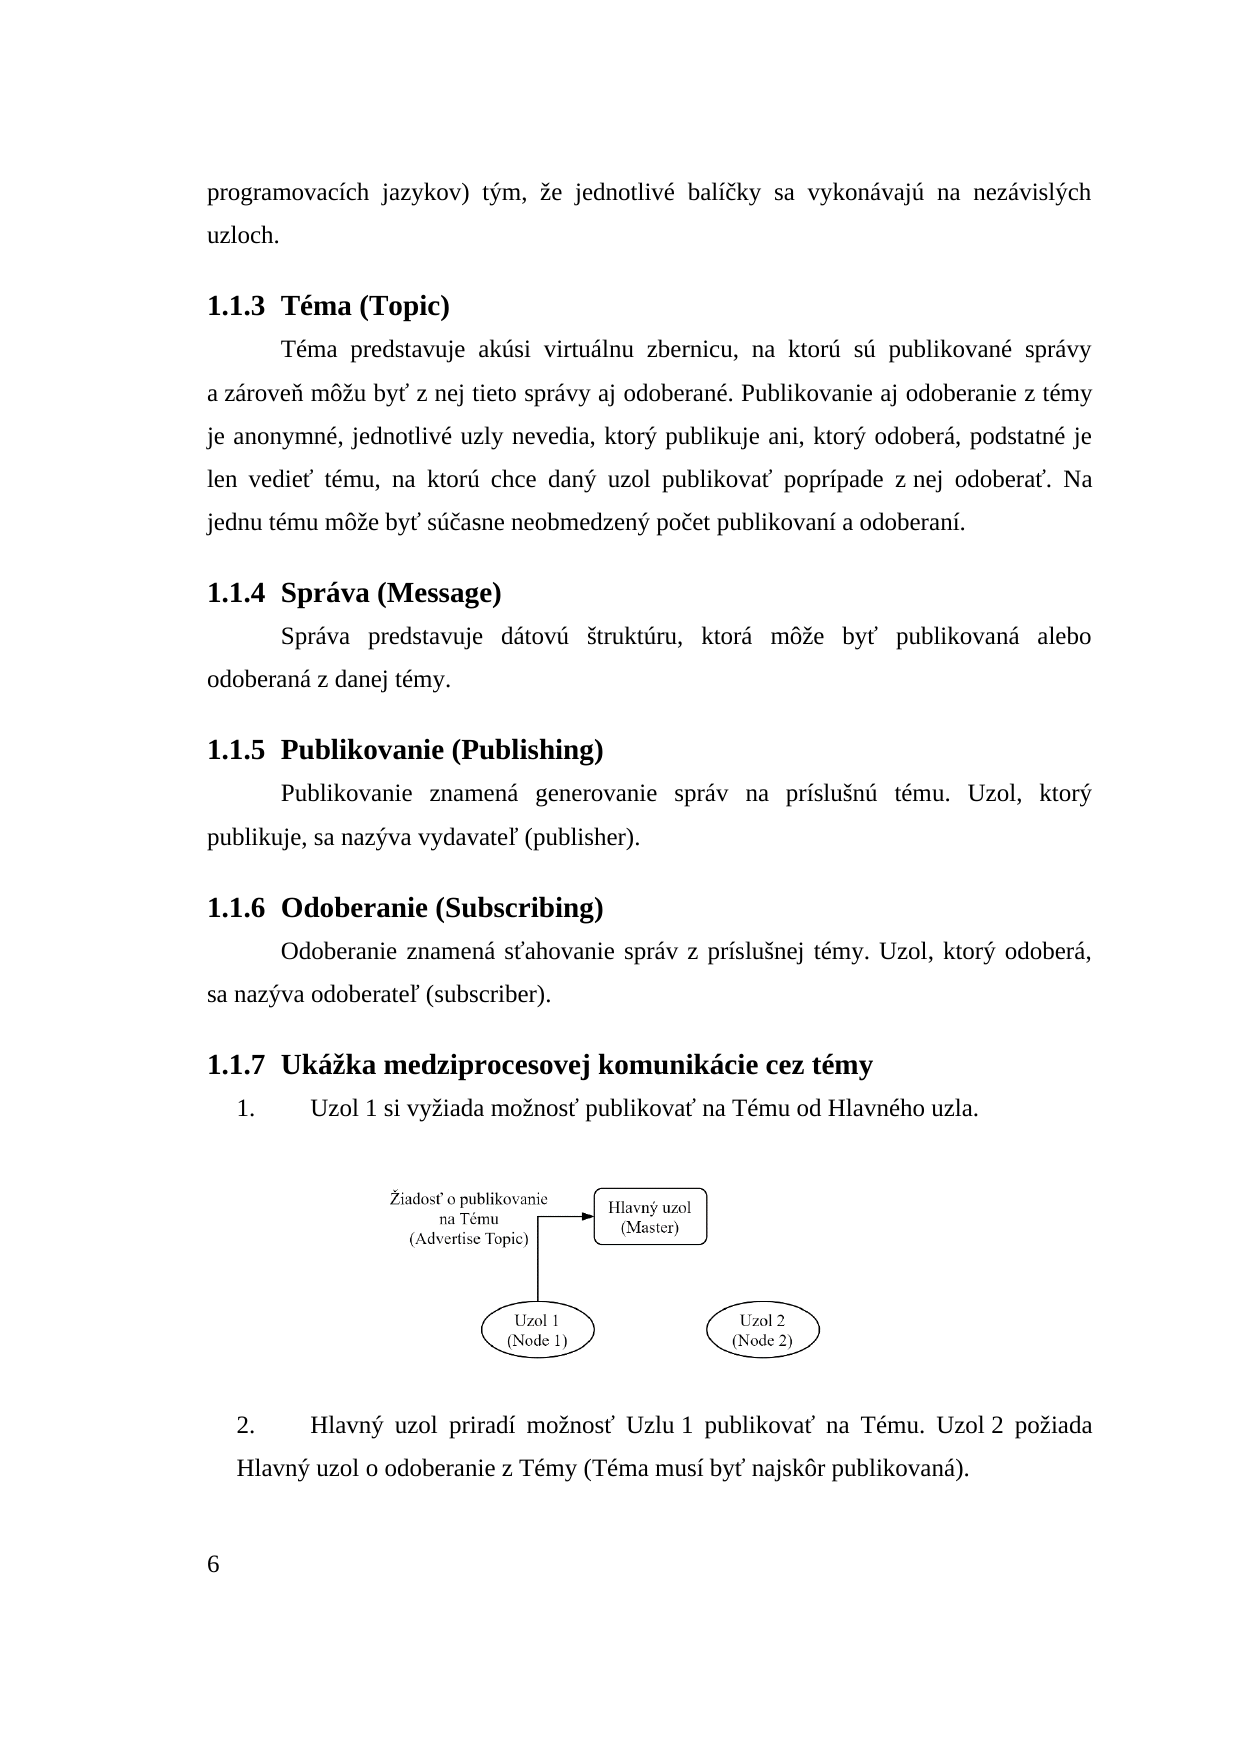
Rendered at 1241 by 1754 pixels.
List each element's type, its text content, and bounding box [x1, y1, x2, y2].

subtitle Odoberanie (Subscribing) [207, 890, 1092, 923]
subtitle Téma (Topic) [207, 288, 1092, 322]
list Hlavný uzol priradí možnosť Uzlu 1 publikovať na Tému. Uzol 2 požiada Hlavný uzol o odoberanie z Témy (Téma musí byť najskôr publikovaná). [236, 1410, 1092, 1482]
text Téma predstavuje akúsi virtuálnu zbernicu, na ktorú sú publikované správy a zároveň môžu byť z nej tieto správy aj odoberané. Publikovanie aj odoberanie z témy je anonymné, jednotlivé uzly nevedia, ktorý publikuje ani, ktorý odoberá, podstatné je len vedieť tému, na ktorú chce daný uzol publikovať poprípade z nej odoberať. Na jednu tému môže byť súčasne neobmedzený počet publikovaní a odoberaní. [207, 334, 1092, 536]
text Publikovanie znamená generovanie správ na príslušnú tému. Uzol, ktorý publikuje, sa nazýva vydavateľ (publisher). [207, 778, 1092, 850]
subtitle Správa (Message) [207, 575, 1092, 609]
text Odoberanie znamená sťahovanie správ z príslušnej témy. Uzol, ktorý odoberá, sa nazýva odoberateľ (subscriber). [207, 936, 1092, 1008]
text programovacích jazykov) tým, že jednotlivé balíčky sa vykonávajú na nezávislých uzloch. [207, 177, 1092, 249]
text Správa predstavuje dátovú štruktúru, ktorá môže byť publikovaná alebo odoberaná z danej témy. [207, 621, 1092, 693]
subtitle Ukážka medziprocesovej komunikácie cez témy [207, 1047, 1092, 1081]
subtitle Publikovanie (Publishing) [207, 732, 1092, 766]
list Uzol 1 si vyžiada možnosť publikovať na Tému od Hlavného uzla. [236, 1093, 1092, 1122]
